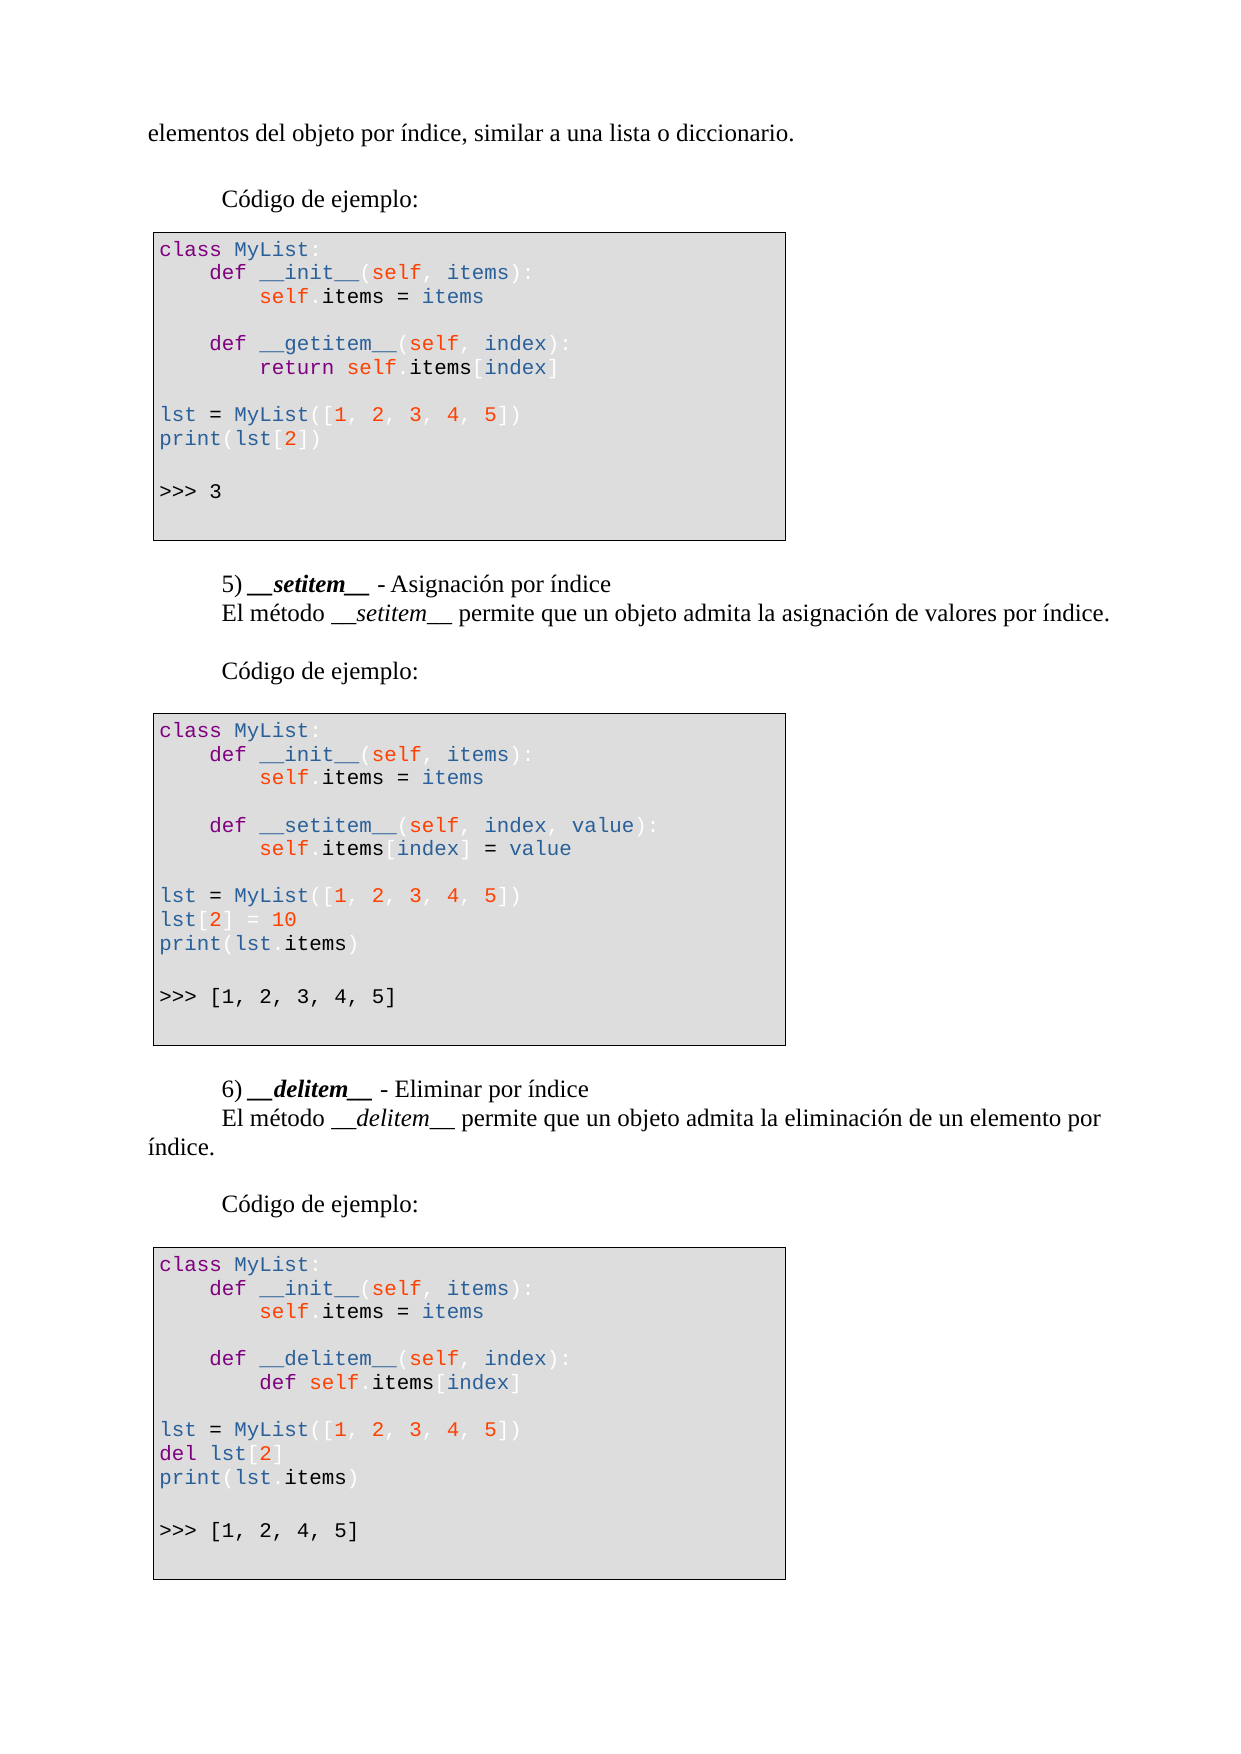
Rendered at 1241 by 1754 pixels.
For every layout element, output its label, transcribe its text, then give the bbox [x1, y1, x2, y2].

text elementos del objeto por índice, similar a una lista o diccionario. Código de ejemplo: [148, 118, 1122, 213]
table_header class MyList: def __init__(self, items): self.items = items def __setitem__(self, index, value): self.items[index] = value lst = MyList([1, 2, 3, 4, 5]) lst[2] = 10 print(lst.items) >>> [1, 2, 3, 4, 5] [154, 714, 785, 1045]
text 5) __setitem__ - Asignación por índice El método __setitem__ permite que un objeto admita la asignación de valores por índice. Código de ejemplo: [148, 569, 1122, 684]
table_header class MyList: def __init__(self, items): self.items = items def __delitem__(self, index): def self.items[index] lst = MyList([1, 2, 3, 4, 5]) del lst[2] print(lst.items) >>> [1, 2, 4, 5] [154, 1248, 785, 1579]
table_header class MyList: def __init__(self, items): self.items = items def __getitem__(self, index): return self.items[index] lst = MyList([1, 2, 3, 4, 5]) print(lst[2]) >>> 3 [154, 233, 785, 540]
text 6) __delitem__ - Eliminar por índice El método __delitem__ permite que un objeto admita la eliminación de un elemento por índice. Código de ejemplo: [148, 1074, 1122, 1218]
